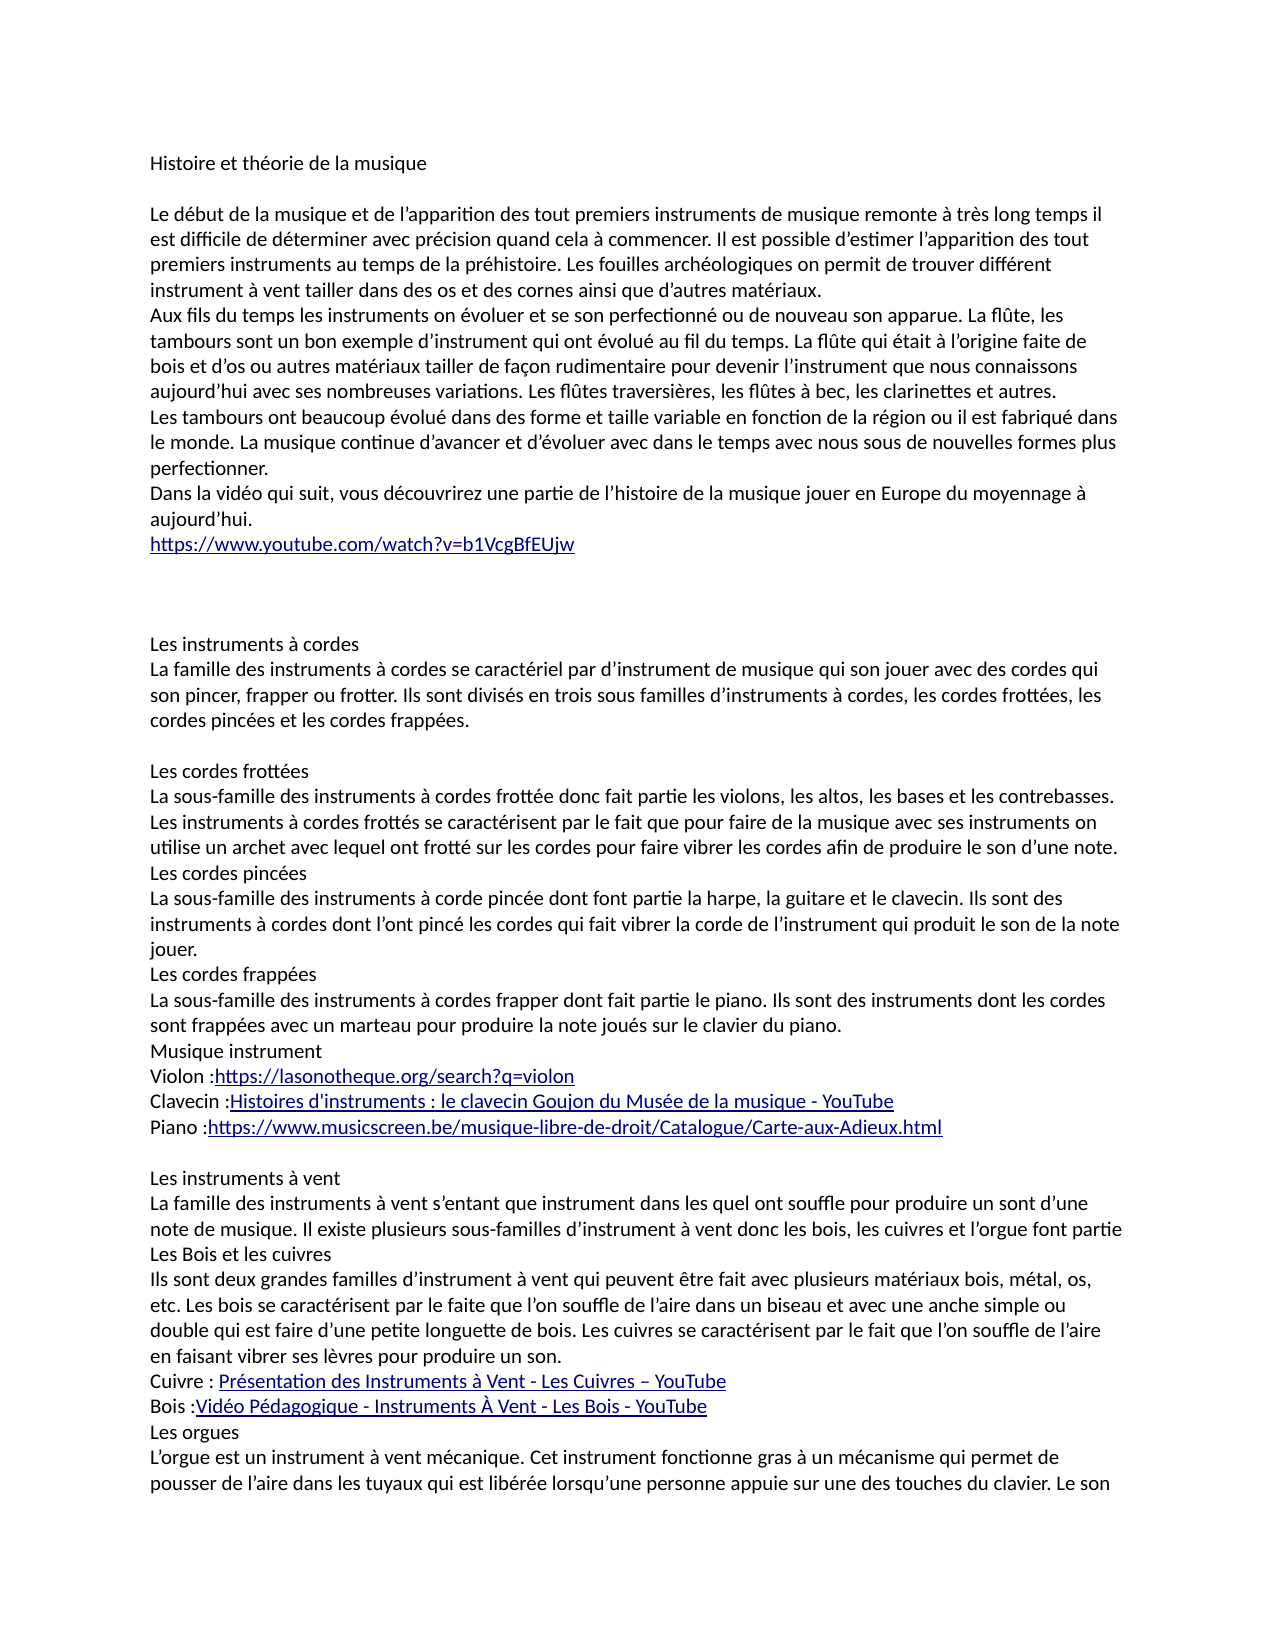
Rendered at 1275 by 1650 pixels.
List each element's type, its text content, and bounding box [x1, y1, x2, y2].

text Les tambours ont beaucoup évolué dans des forme et taille variable en fonction de la région ou il est fabriqué dans le monde. La musique continue d’avancer et d’évoluer avec dans le temps avec nous sous de nouvelles formes plus perfectionner. [150, 404, 1125, 480]
text Clavecin :Histoires d'instruments : le clavecin Goujon du Musée de la musique - YouTube [150, 1089, 1125, 1114]
text Les instruments à cordes [150, 631, 1125, 657]
text Musique instrument [150, 1038, 1125, 1063]
text Ils sont deux grandes familles d’instrument à vent qui peuvent être fait avec plusieurs matériaux bois, métal, os, etc. Les bois se caractérisent par le faite que l’on souffle de l’aire dans un biseau et avec une anche simple ou double qui est faire d’une petite longuette de bois. Les cuivres se caractérisent par le fait que l’on souffle de l’aire en faisant vibrer ses lèvres pour produire un son. [150, 1267, 1125, 1368]
text Bois :Vidéo Pédagogique - Instruments À Vent - Les Bois - YouTube [150, 1394, 1125, 1419]
text Les orgues [150, 1419, 1125, 1444]
text https://www.youtube.com/watch?v=b1VcgBfEUjw [150, 531, 1125, 557]
text Le début de la musique et de l’apparition des tout premiers instruments de musique remonte à très long temps il est difficile de déterminer avec précision quand cela à commencer. Il est possible d’estimer l’apparition des tout premiers instruments au temps de la préhistoire. Les fouilles archéologiques on permit de trouver différent instrument à vent tailler dans des os et des cornes ainsi que d’autres matériaux. [150, 201, 1125, 302]
text Les cordes frappées [150, 962, 1125, 987]
text Dans la vidéo qui suit, vous découvrirez une partie de l’histoire de la musique jouer en Europe du moyennage à aujourd’hui. [150, 480, 1125, 531]
text Histoire et théorie de la musique [150, 150, 1125, 175]
text Piano :https://www.musicscreen.be/musique-libre-de-droit/Catalogue/Carte-aux-Adieux.html [150, 1114, 1125, 1139]
text Les cordes pincées [150, 860, 1125, 885]
text Cuivre : Présentation des Instruments à Vent - Les Cuivres – YouTube [150, 1368, 1125, 1394]
text La sous-famille des instruments à cordes frapper dont fait partie le piano. Ils sont des instruments dont les cordes sont frappées avec un marteau pour produire la note joués sur le clavier du piano. [150, 987, 1125, 1038]
text La sous-famille des instruments à corde pincée dont font partie la harpe, la guitare et le clavecin. Ils sont des instruments à cordes dont l’ont pincé les cordes qui fait vibrer la corde de l’instrument qui produit le son de la note jouer. [150, 885, 1125, 962]
text Les cordes frottées [150, 758, 1125, 784]
text La famille des instruments à cordes se caractériel par d’instrument de musique qui son jouer avec des cordes qui son pincer, frapper ou frotter. Ils sont divisés en trois sous familles d’instruments à cordes, les cordes frottées, les cordes pincées et les cordes frappées. [150, 657, 1125, 733]
text Les Bois et les cuivres [150, 1241, 1125, 1267]
text La sous-famille des instruments à cordes frottée donc fait partie les violons, les altos, les bases et les contrebasses. Les instruments à cordes frottés se caractérisent par le fait que pour faire de la musique avec ses instruments on utilise un archet avec lequel ont frotté sur les cordes pour faire vibrer les cordes afin de produire le son d’une note. [150, 784, 1125, 860]
text Violon :https://lasonotheque.org/search?q=violon [150, 1063, 1125, 1089]
text Les instruments à vent [150, 1165, 1125, 1190]
text Aux fils du temps les instruments on évoluer et se son perfectionné ou de nouveau son apparue. La flûte, les tambours sont un bon exemple d’instrument qui ont évolué au fil du temps. La flûte qui était à l’origine faite de bois et d’os ou autres matériaux tailler de façon rudimentaire pour devenir l’instrument que nous connaissons aujourd’hui avec ses nombreuses variations. Les flûtes traversières, les flûtes à bec, les clarinettes et autres. [150, 302, 1125, 404]
text L’orgue est un instrument à vent mécanique. Cet instrument fonctionne gras à un mécanisme qui permet de pousser de l’aire dans les tuyaux qui est libérée lorsqu’une personne appuie sur une des touches du clavier. Le son [150, 1444, 1125, 1495]
text La famille des instruments à vent s’entant que instrument dans les quel ont souffle pour produire un sont d’une note de musique. Il existe plusieurs sous-familles d’instrument à vent donc les bois, les cuivres et l’orgue font partie [150, 1190, 1125, 1241]
